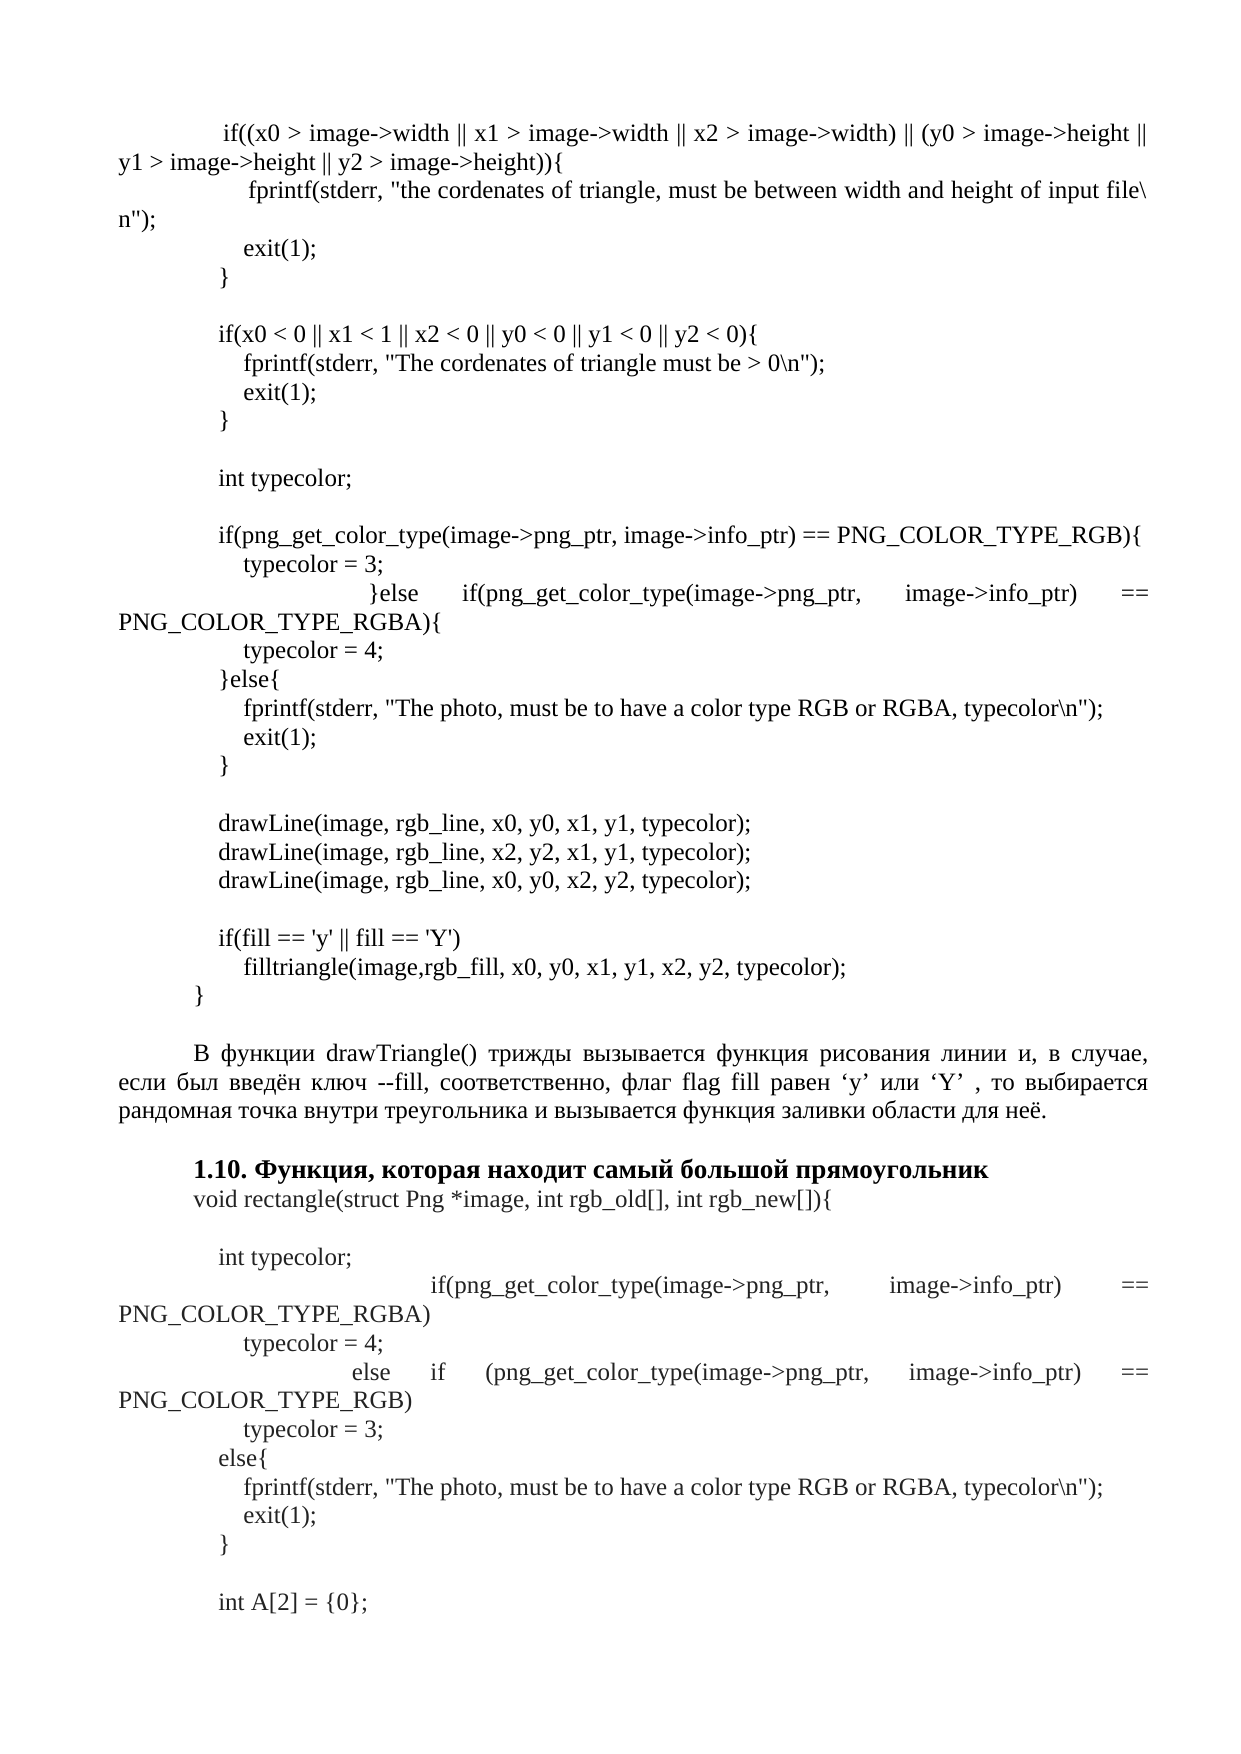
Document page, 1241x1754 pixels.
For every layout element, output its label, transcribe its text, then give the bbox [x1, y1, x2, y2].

text void rectangle(struct Png *image, int rgb_old[], int rgb_new[]){ [118, 1184, 1149, 1213]
text exit(1); [118, 1501, 1149, 1529]
text if(png_get_color_type(image->png_ptr, image->info_ptr) == PNG_COLOR_TYPE_RGB){ [118, 521, 1149, 549]
text exit(1); [118, 377, 1149, 406]
text } [118, 981, 1149, 1009]
text } [118, 1529, 1149, 1558]
text fprintf(stderr, "the cordenates of triangle, must be between width and height of input file\n"); [118, 176, 1149, 233]
text typecolor = 4; [118, 1328, 1149, 1357]
text typecolor = 3; [118, 1414, 1149, 1443]
text exit(1); [118, 722, 1149, 751]
text fprintf(stderr, "The photo, must be to have a color type RGB or RGBA, typecolor\n"); [118, 693, 1149, 722]
text int typecolor; [118, 463, 1149, 492]
text if(fill == 'y' || fill == 'Y') [118, 923, 1149, 952]
text В функции drawTriangle() трижды вызывается функция рисования линии и, в случае, если был введён ключ --fill, соответственно, флаг flag fill равен ‘y’ или ‘Y’ , то выбирается рандомная точка внутри треугольника и вызывается функция заливки области для неё. [118, 1038, 1149, 1124]
text } [118, 406, 1149, 434]
text } [118, 751, 1149, 779]
text 1.10. Функция, которая находит самый большой прямоугольник [118, 1153, 1149, 1184]
text } [118, 262, 1149, 291]
text fprintf(stderr, "The cordenates of triangle must be > 0\n"); [118, 348, 1149, 377]
text typecolor = 4; [118, 636, 1149, 664]
text }else{ [118, 664, 1149, 693]
text else if (png_get_color_type(image->png_ptr, image->info_ptr) == PNG_COLOR_TYPE_RGB) [118, 1357, 1149, 1414]
text drawLine(image, rgb_line, x0, y0, x1, y1, typecolor); [118, 808, 1149, 837]
text exit(1); [118, 233, 1149, 262]
text filltriangle(image,rgb_fill, x0, y0, x1, y1, x2, y2, typecolor); [118, 952, 1149, 981]
text else{ [118, 1443, 1149, 1472]
text if(x0 < 0 || x1 < 1 || x2 < 0 || y0 < 0 || y1 < 0 || y2 < 0){ [118, 319, 1149, 348]
text int A[2] = {0}; [118, 1587, 1149, 1616]
text fprintf(stderr, "The photo, must be to have a color type RGB or RGBA, typecolor\n"); [118, 1472, 1149, 1501]
text if(png_get_color_type(image->png_ptr, image->info_ptr) == PNG_COLOR_TYPE_RGBA) [118, 1271, 1149, 1328]
text drawLine(image, rgb_line, x2, y2, x1, y1, typecolor); [118, 837, 1149, 866]
text }else if(png_get_color_type(image->png_ptr, image->info_ptr) == PNG_COLOR_TYPE_RGBA){ [118, 578, 1149, 636]
text int typecolor; [118, 1242, 1149, 1271]
text typecolor = 3; [118, 549, 1149, 578]
text drawLine(image, rgb_line, x0, y0, x2, y2, typecolor); [118, 866, 1149, 894]
text if((x0 > image->width || x1 > image->width || x2 > image->width) || (y0 > image->height || y1 > image->height || y2 > image->height)){ [118, 118, 1149, 176]
